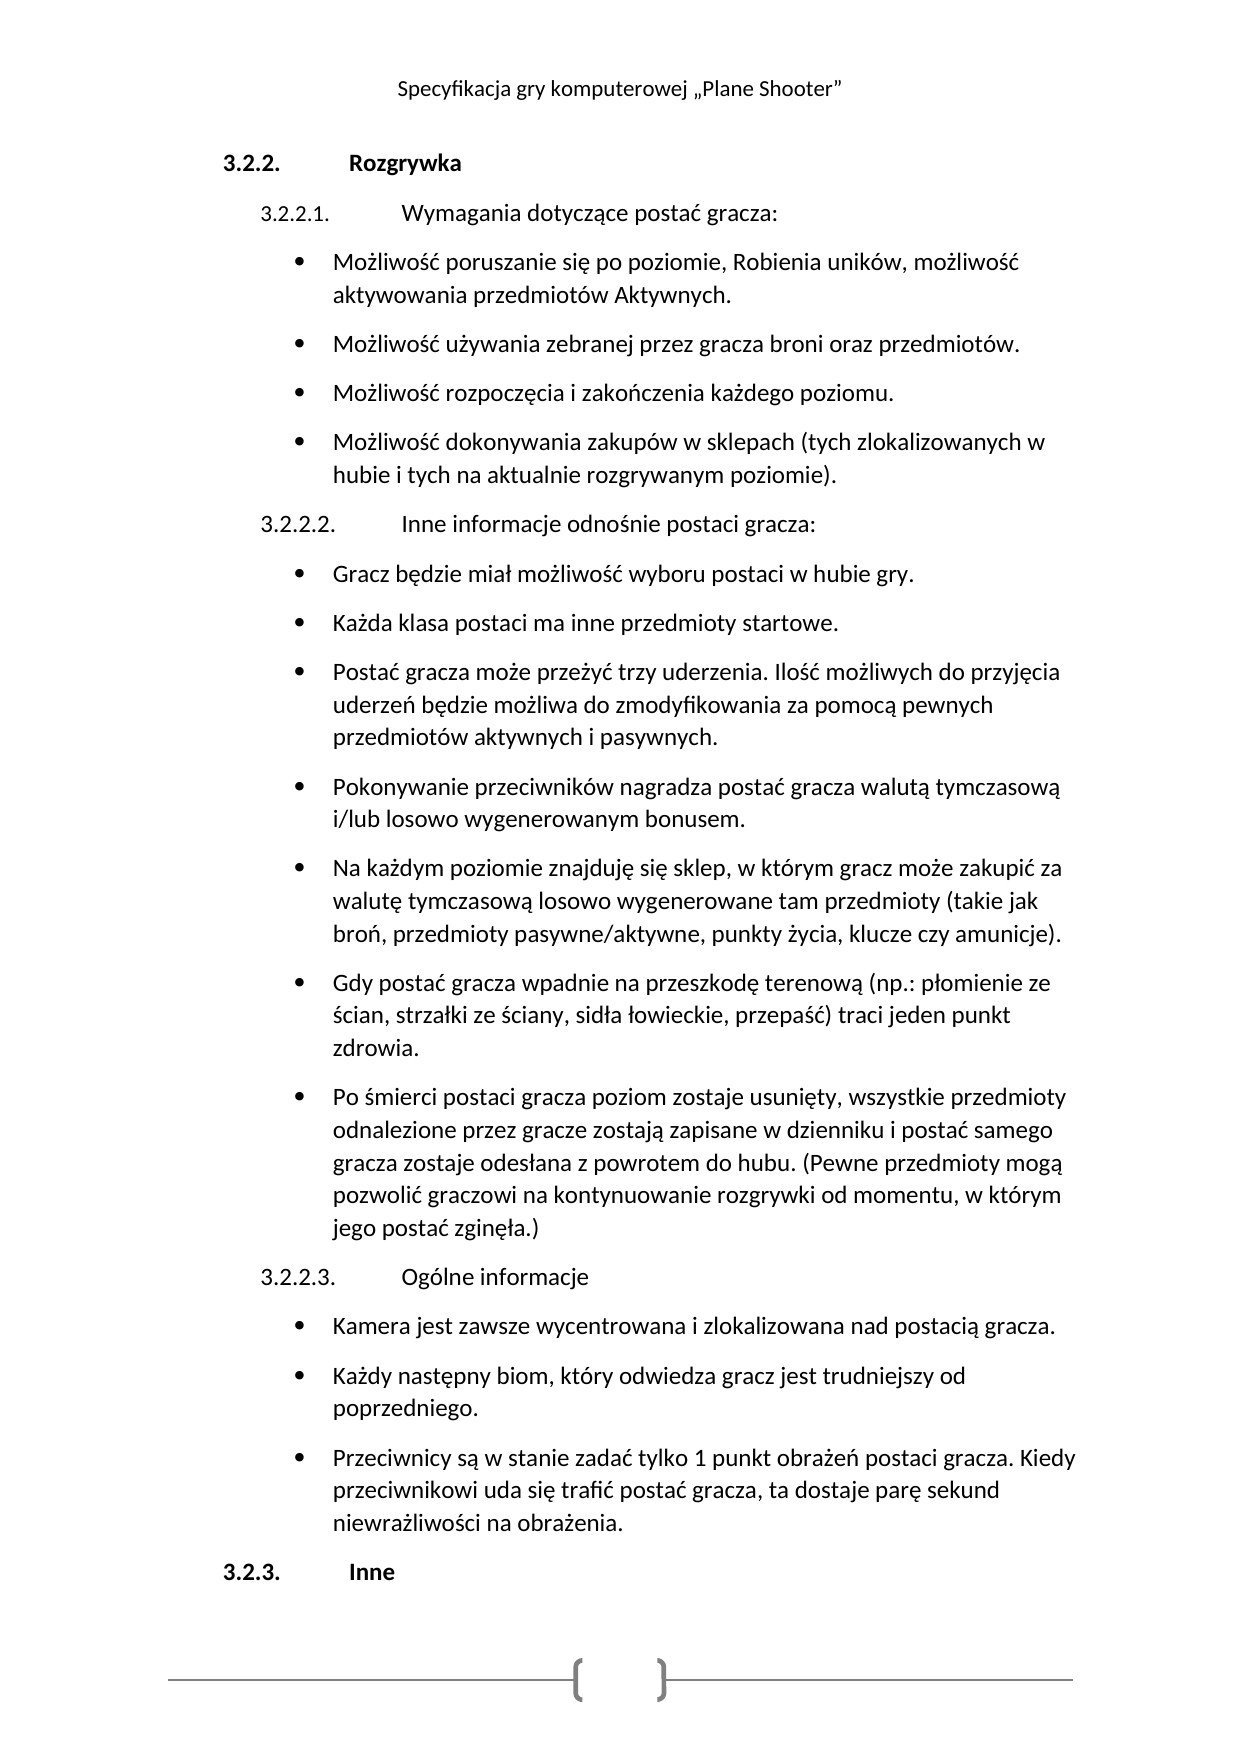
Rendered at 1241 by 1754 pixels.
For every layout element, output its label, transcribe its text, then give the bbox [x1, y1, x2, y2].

list Gdy postać gracza wpadnie na przeszkodę terenową (np.: płomienie ze ścian, strzałki ze ściany, sidła łowieckie, przepaść) traci jeden punkt zdrowia. [295, 967, 1093, 1063]
list Po śmierci postaci gracza poziom zostaje usunięty, wszystkie przedmioty odnalezione przez gracze zostają zapisane w dzienniku i postać samego gracza zostaje odesłana z powrotem do hubu. (Pewne przedmioty mogą pozwolić graczowi na kontynuowanie rozgrywki od momentu, w którym jego postać zginęła.) [295, 1082, 1093, 1242]
list Przeciwnicy są w stanie zadać tylko 1 punkt obrażeń postaci gracza. Kiedy przeciwnikowi uda się trafić postać gracza, ta dostaje parę sekund niewrażliwości na obrażenia. [295, 1442, 1093, 1537]
list Możliwość dokonywania zakupów w sklepach (tych zlokalizowanych w hubie i tych na aktualnie rozgrywanym poziomie). [295, 427, 1093, 490]
list Na każdym poziomie znajduję się sklep, w którym gracz może zakupić za walutę tymczasową losowo wygenerowane tam przedmioty (takie jak broń, przedmioty pasywne/aktywne, punkty życia, klucze czy amunicje). [295, 853, 1093, 948]
list Pokonywanie przeciwników nagradza postać gracza walutą tymczasową i/lub losowo wygenerowanym bonusem. [295, 771, 1093, 834]
list Rozgrywka [223, 148, 1093, 178]
list Kamera jest zawsze wycentrowana i zlokalizowana nad postacią gracza. [295, 1311, 1093, 1341]
list Inne [223, 1556, 1093, 1587]
list Każda klasa postaci ma inne przedmioty startowe. [295, 607, 1093, 637]
list Gracz będzie miał możliwość wyboru postaci w hubie gry. [295, 558, 1093, 588]
list Możliwość poruszanie się po poziomie, Robienia uników, możliwość aktywowania przedmiotów Aktywnych. [295, 246, 1093, 309]
list Każdy następny biom, który odwiedza gracz jest trudniejszy od poprzedniego. [295, 1360, 1093, 1423]
list Wymagania dotyczące postać gracza: [260, 197, 1093, 227]
list Możliwość używania zebranej przez gracza broni oraz przedmiotów. [295, 328, 1093, 358]
list Możliwość rozpoczęcia i zakończenia każdego poziomu. [295, 377, 1093, 408]
list Ogólne informacje [260, 1261, 1093, 1292]
list Inne informacje odnośnie postaci gracza: [260, 508, 1093, 539]
list Postać gracza może przeżyć trzy uderzenia. Ilość możliwych do przyjęcia uderzeń będzie możliwa do zmodyfikowania za pomocą pewnych przedmiotów aktywnych i pasywnych. [295, 656, 1093, 752]
